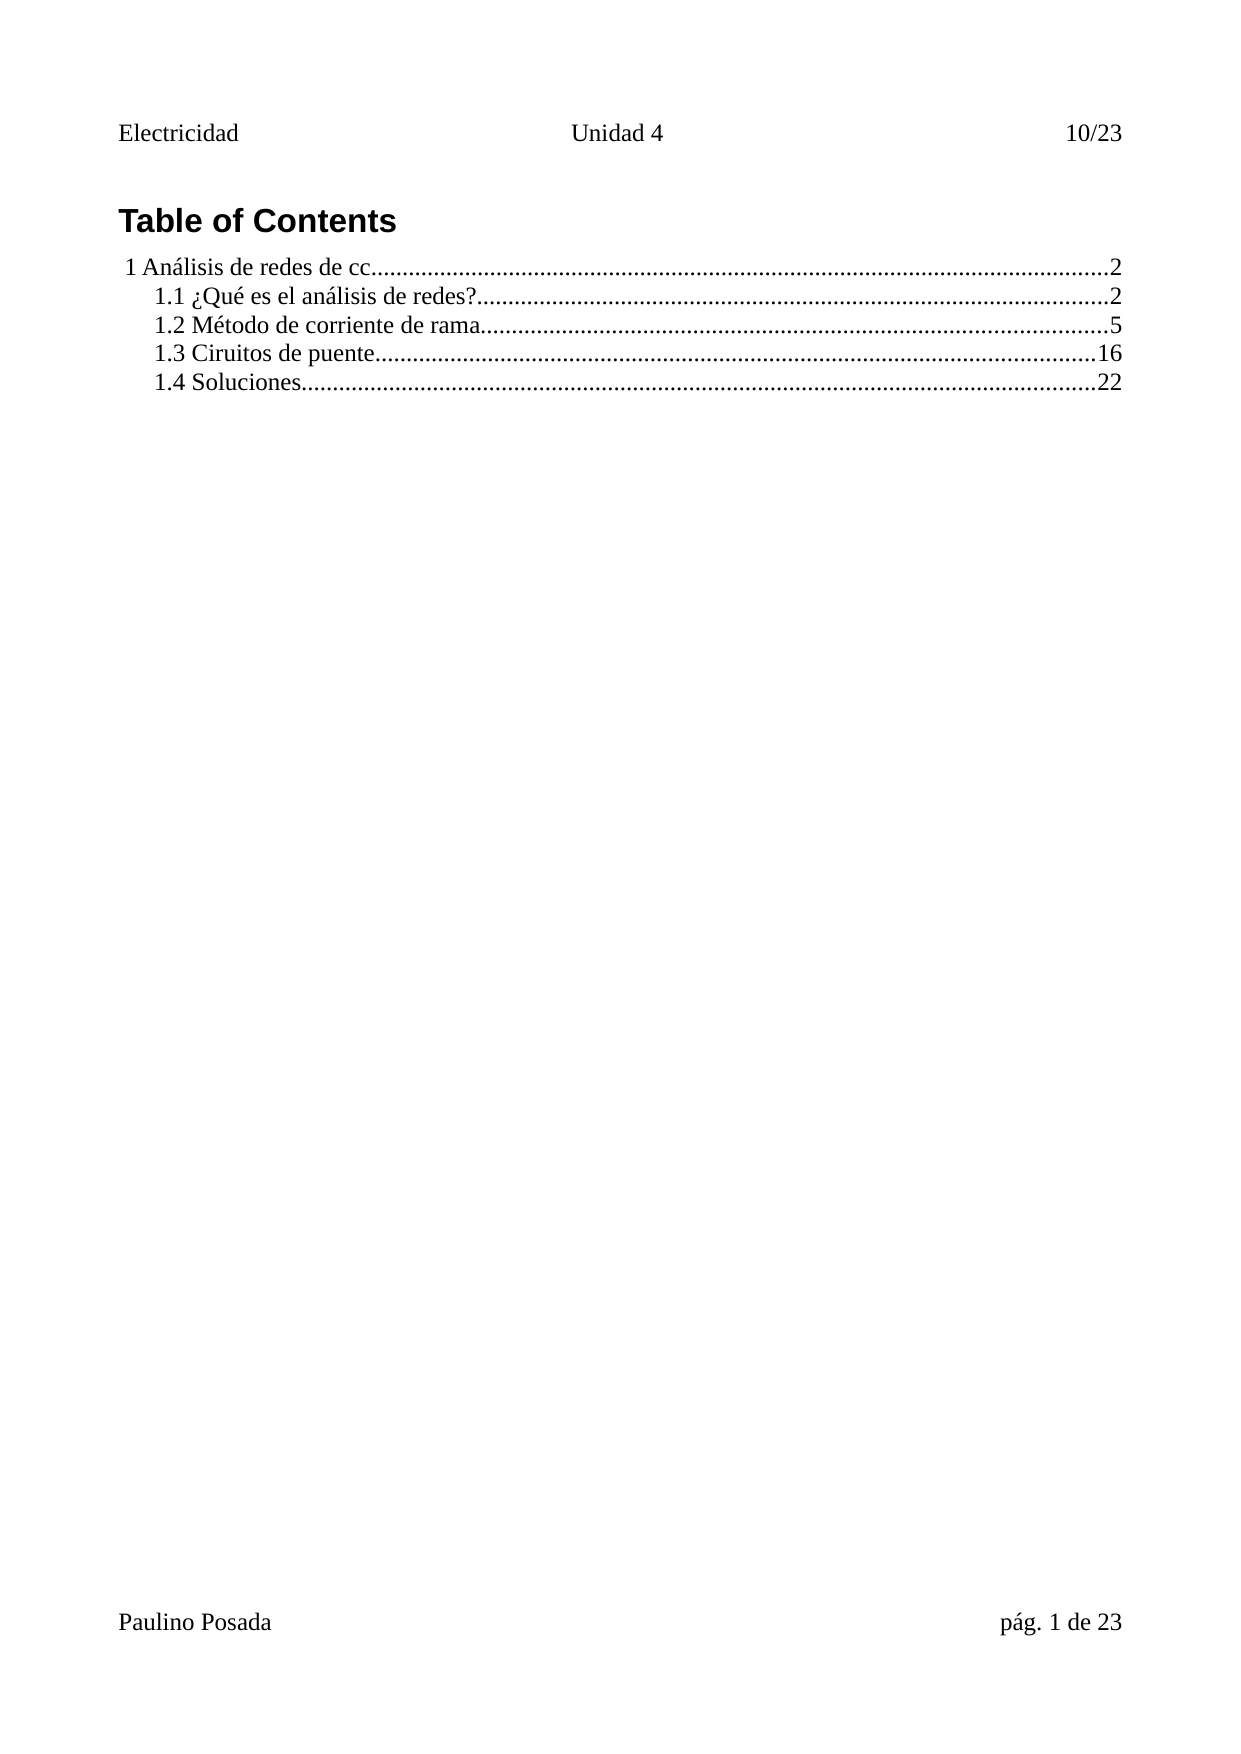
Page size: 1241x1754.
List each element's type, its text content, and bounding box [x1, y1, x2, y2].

text 1.3 Ciruitos de puente 16 [148, 338, 1122, 367]
text 1.4 Soluciones 22 [148, 367, 1122, 396]
text 1.1 ¿Qué es el análisis de redes? 2 [148, 281, 1122, 310]
subtitle Table of Contents [118, 201, 1122, 240]
text 1 Análisis de redes de cc 2 [118, 252, 1122, 281]
text 1.2 Método de corriente de rama 5 [148, 310, 1122, 338]
